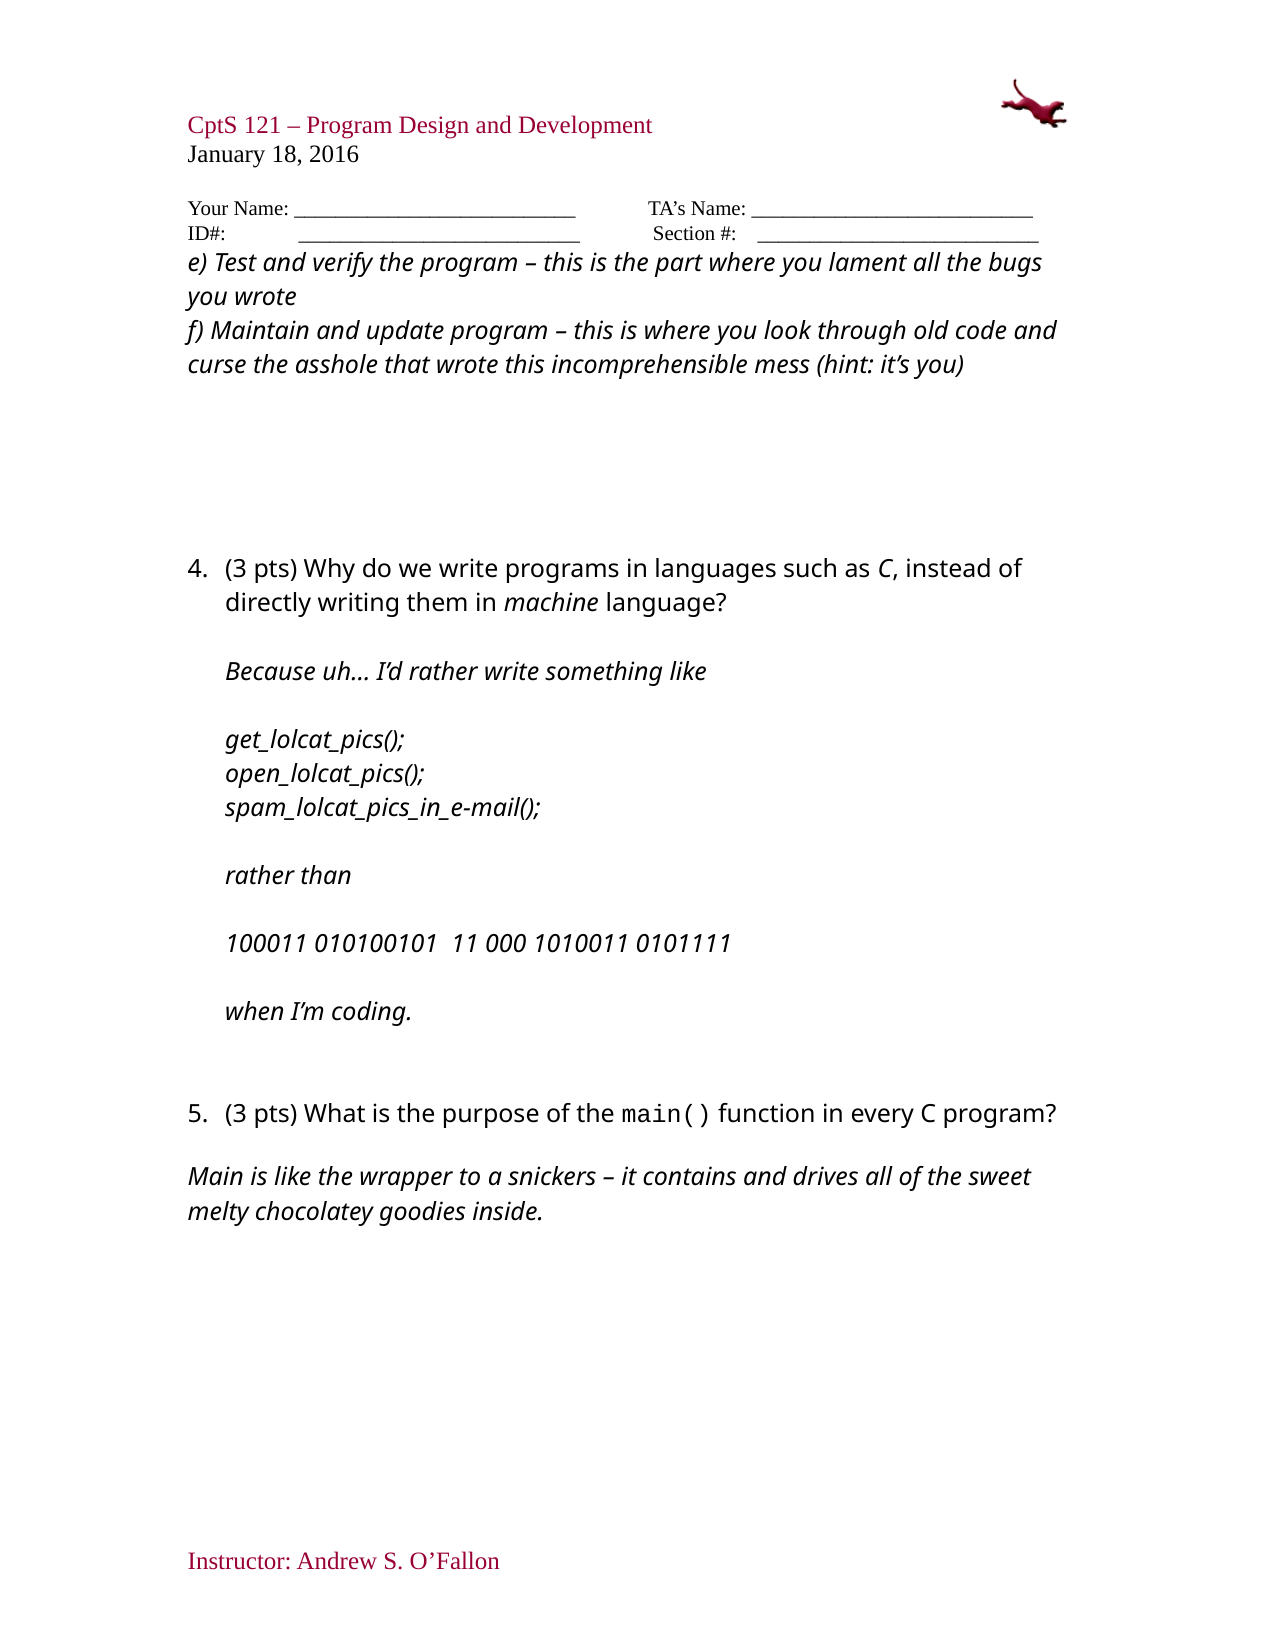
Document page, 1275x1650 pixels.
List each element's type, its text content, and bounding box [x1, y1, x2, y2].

text get_lolcat_pics(); [225, 721, 1087, 755]
picture [990, 74, 1081, 134]
list (3 pts) Why do we write programs in languages such as C, instead of directly writing them in machine language? [187, 551, 1087, 619]
text Because uh… I’d rather write something like [225, 653, 1087, 687]
list (3 pts) What is the purpose of the main() function in every C program? [187, 1096, 1087, 1130]
text Main is like the wrapper to a snickers – it contains and drives all of the sweet melty chocolatey goodies inside. [187, 1159, 1087, 1227]
text 100011 010100101 11 000 1010011 0101111 [225, 926, 1087, 960]
text e) Test and verify the program – this is the part where you lament all the bugs you wrote [187, 244, 1087, 313]
text open_lolcat_pics(); [225, 755, 1087, 789]
text when I’m coding. [225, 994, 1087, 1028]
text rather than [225, 858, 1087, 892]
text f) Maintain and update program – this is where you look through old code and curse the asshole that wrote this incomprehensible mess (hint: it’s you) [187, 313, 1087, 381]
text spam_lolcat_pics_in_e-mail(); [225, 789, 1087, 823]
